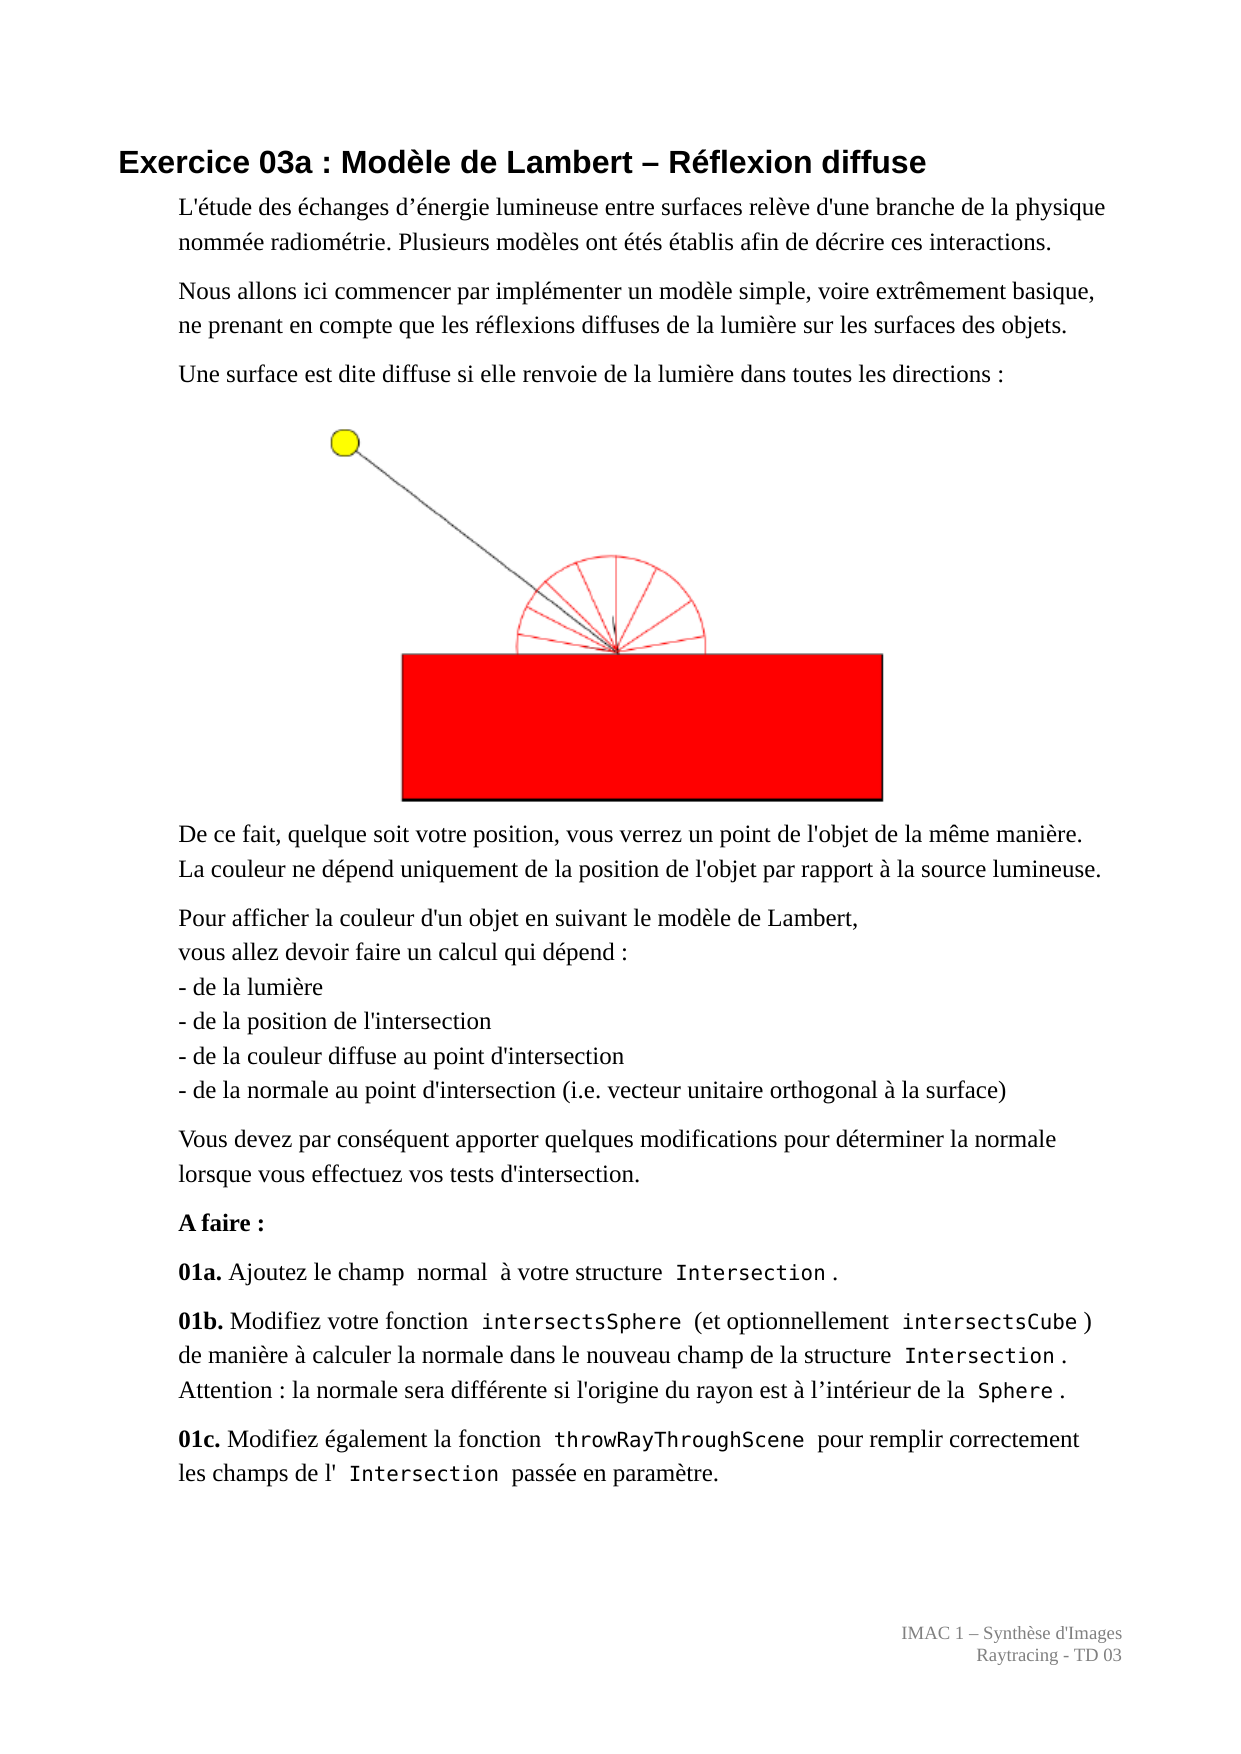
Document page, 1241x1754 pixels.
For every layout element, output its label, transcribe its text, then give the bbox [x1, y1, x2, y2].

text 01a. Ajoutez le champ normal à votre structure Intersection . [178, 1257, 1122, 1286]
text Nous allons ici commencer par implémenter un modèle simple, voire extrêmement basique, ne prenant en compte que les réflexions diffuses de la lumière sur les surfaces des objets. [178, 276, 1122, 339]
text Vous devez par conséquent apporter quelques modifications pour déterminer la normale lorsque vous effectuez vos tests d'intersection. [178, 1124, 1122, 1188]
subtitle Exercice 03a : Modèle de Lambert – Réflexion diffuse [118, 143, 1122, 180]
text Pour afficher la couleur d'un objet en suivant le modèle de Lambert, vous allez devoir faire un calcul qui dépend : - de la lumière - de la position de l'intersection - de la couleur diffuse au point d'intersection - de la normale au point d'intersection (i.e. vecteur unitaire orthogonal à la surface) [178, 903, 1122, 1104]
picture [322, 422, 899, 814]
text 01b. Modifiez votre fonction intersectsSphere (et optionnellement intersectsCube ) de manière à calculer la normale dans le nouveau champ de la structure Intersection . Attention : la normale sera différente si l'origine du rayon est à l’intérieur de la Sphere . [178, 1306, 1122, 1404]
text A faire : [178, 1208, 1122, 1237]
text De ce fait, quelque soit votre position, vous verrez un point de l'objet de la même manière. La couleur ne dépend uniquement de la position de l'objet par rapport à la source lumineuse. [178, 409, 1122, 883]
text L'étude des échanges d’énergie lumineuse entre surfaces relève d'une branche de la physique nommée radiométrie. Plusieurs modèles ont étés établis afin de décrire ces interactions. [178, 192, 1122, 256]
text Une surface est dite diffuse si elle renvoie de la lumière dans toutes les directions : [178, 359, 1122, 388]
text 01c. Modifiez également la fonction throwRayThroughScene pour remplir correctement les champs de l' Intersection passée en paramètre. [178, 1424, 1122, 1487]
